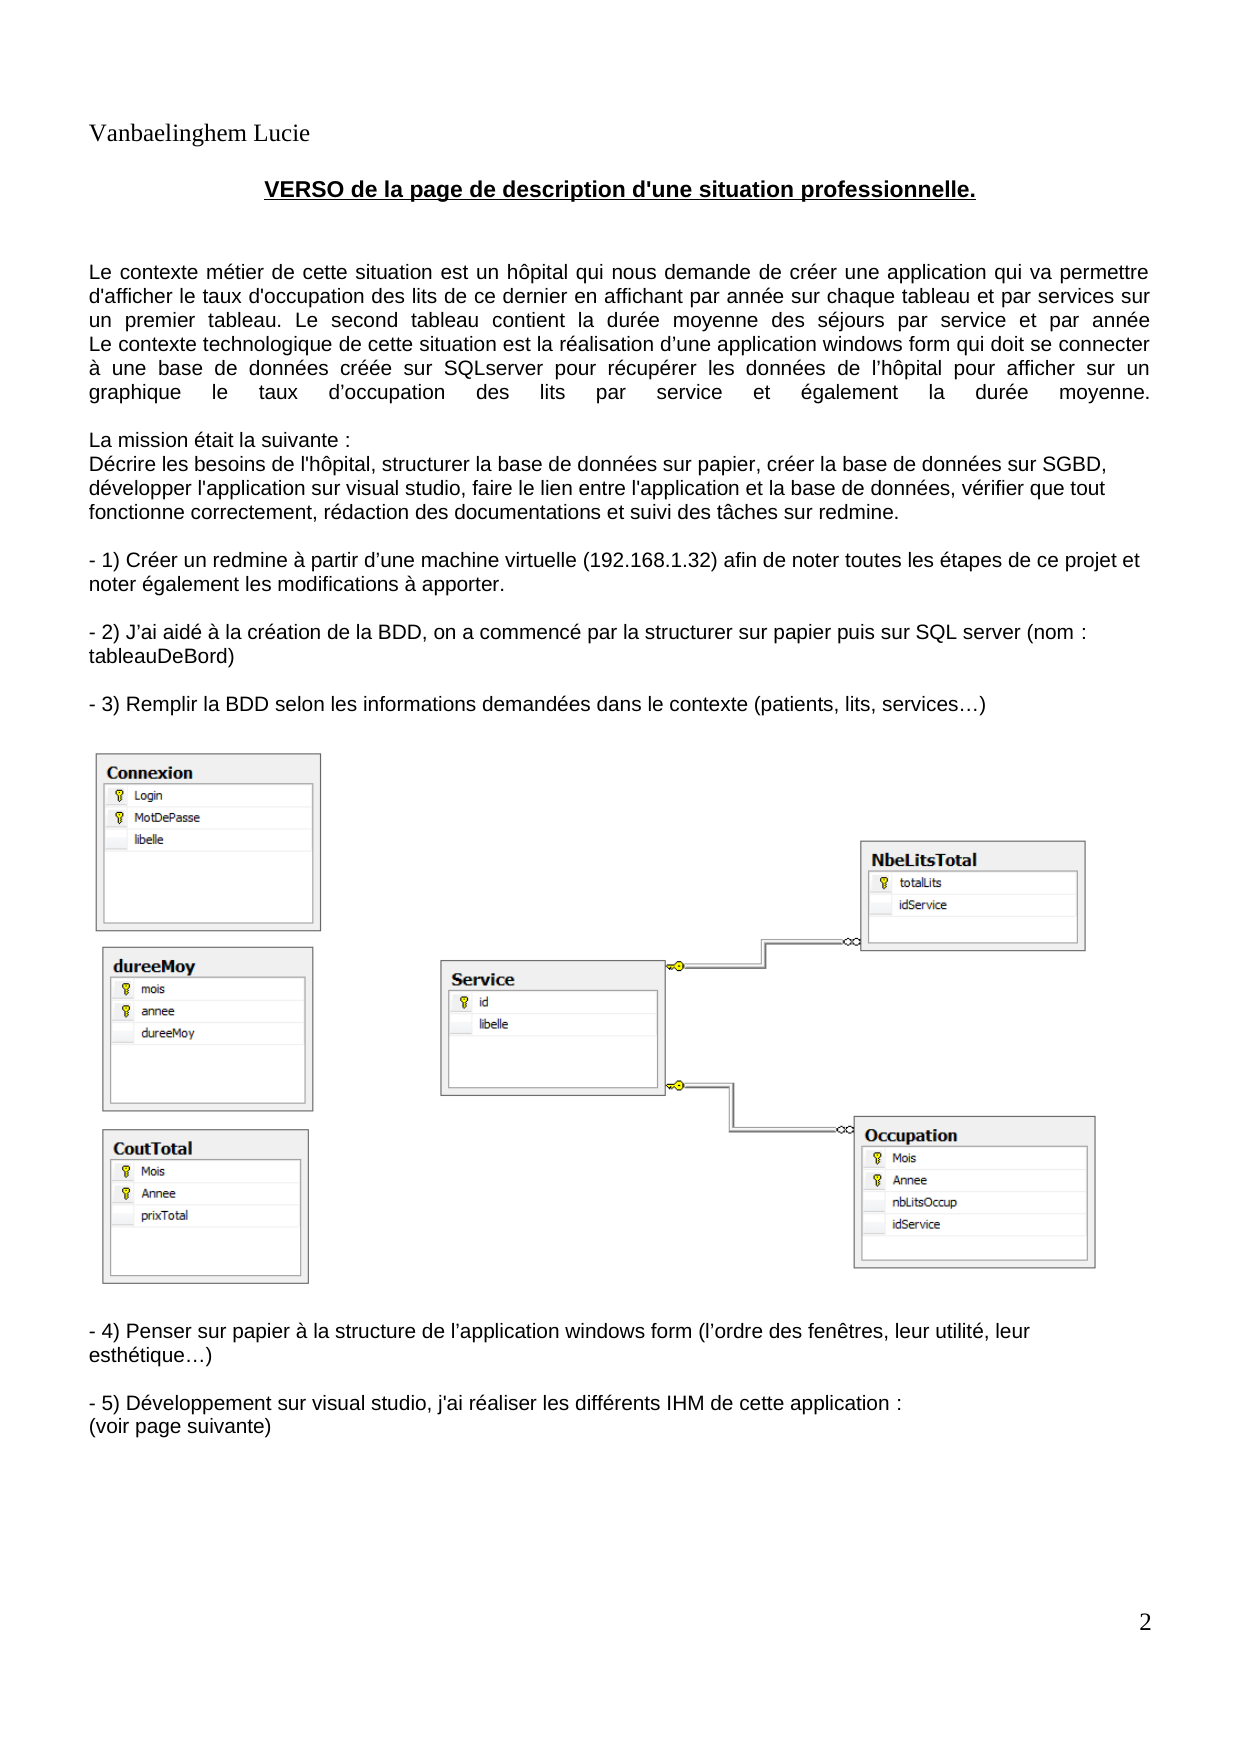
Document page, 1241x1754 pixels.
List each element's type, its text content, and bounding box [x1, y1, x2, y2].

picture [88, 739, 1152, 1295]
text - 2) J’ai aidé à la création de la BDD, on a commencé par la structurer sur papier puis sur SQL server (nom : tableauDeBord) [89, 619, 1152, 667]
text La mission était la suivante : [89, 428, 1152, 452]
text (voir page suivante) [89, 1414, 1152, 1438]
text VERSO de la page de description d'une situation professionnelle. [89, 176, 1152, 203]
text - 1) Créer un redmine à partir d’une machine virtuelle (192.168.1.32) afin de noter toutes les étapes de ce projet et noter également les modifications à apporter. [89, 548, 1152, 596]
text Décrire les besoins de l'hôpital, structurer la base de données sur papier, créer la base de données sur SGBD, développer l'application sur visual studio, faire le lien entre l'application et la base de données, vérifier que tout fonctionne correctement, rédaction des documentations et suivi des tâches sur redmine. [89, 452, 1152, 548]
text Le contexte métier de cette situation est un hôpital qui nous demande de créer une application qui va permettre d'afficher le taux d'occupation des lits de ce dernier en affichant par année sur chaque tableau et par services sur un premier tableau. Le second tableau contient la durée moyenne des séjours par service et par année Le contexte technologique de cette situation est la réalisation d’une application windows form qui doit se connecter à une base de données créée sur SQLserver pour récupérer les données de l’hôpital pour afficher sur un graphique le taux d’occupation des lits par service et également la durée moyenne. [89, 260, 1152, 428]
text - 5) Développement sur visual studio, j'ai réaliser les différents IHM de cette application : [89, 1390, 1152, 1414]
text - 4) Penser sur papier à la structure de l’application windows form (l’ordre des fenêtres, leur utilité, leur esthétique…) [89, 1318, 1152, 1366]
text - 3) Remplir la BDD selon les informations demandées dans le contexte (patients, lits, services…) [89, 691, 1152, 715]
